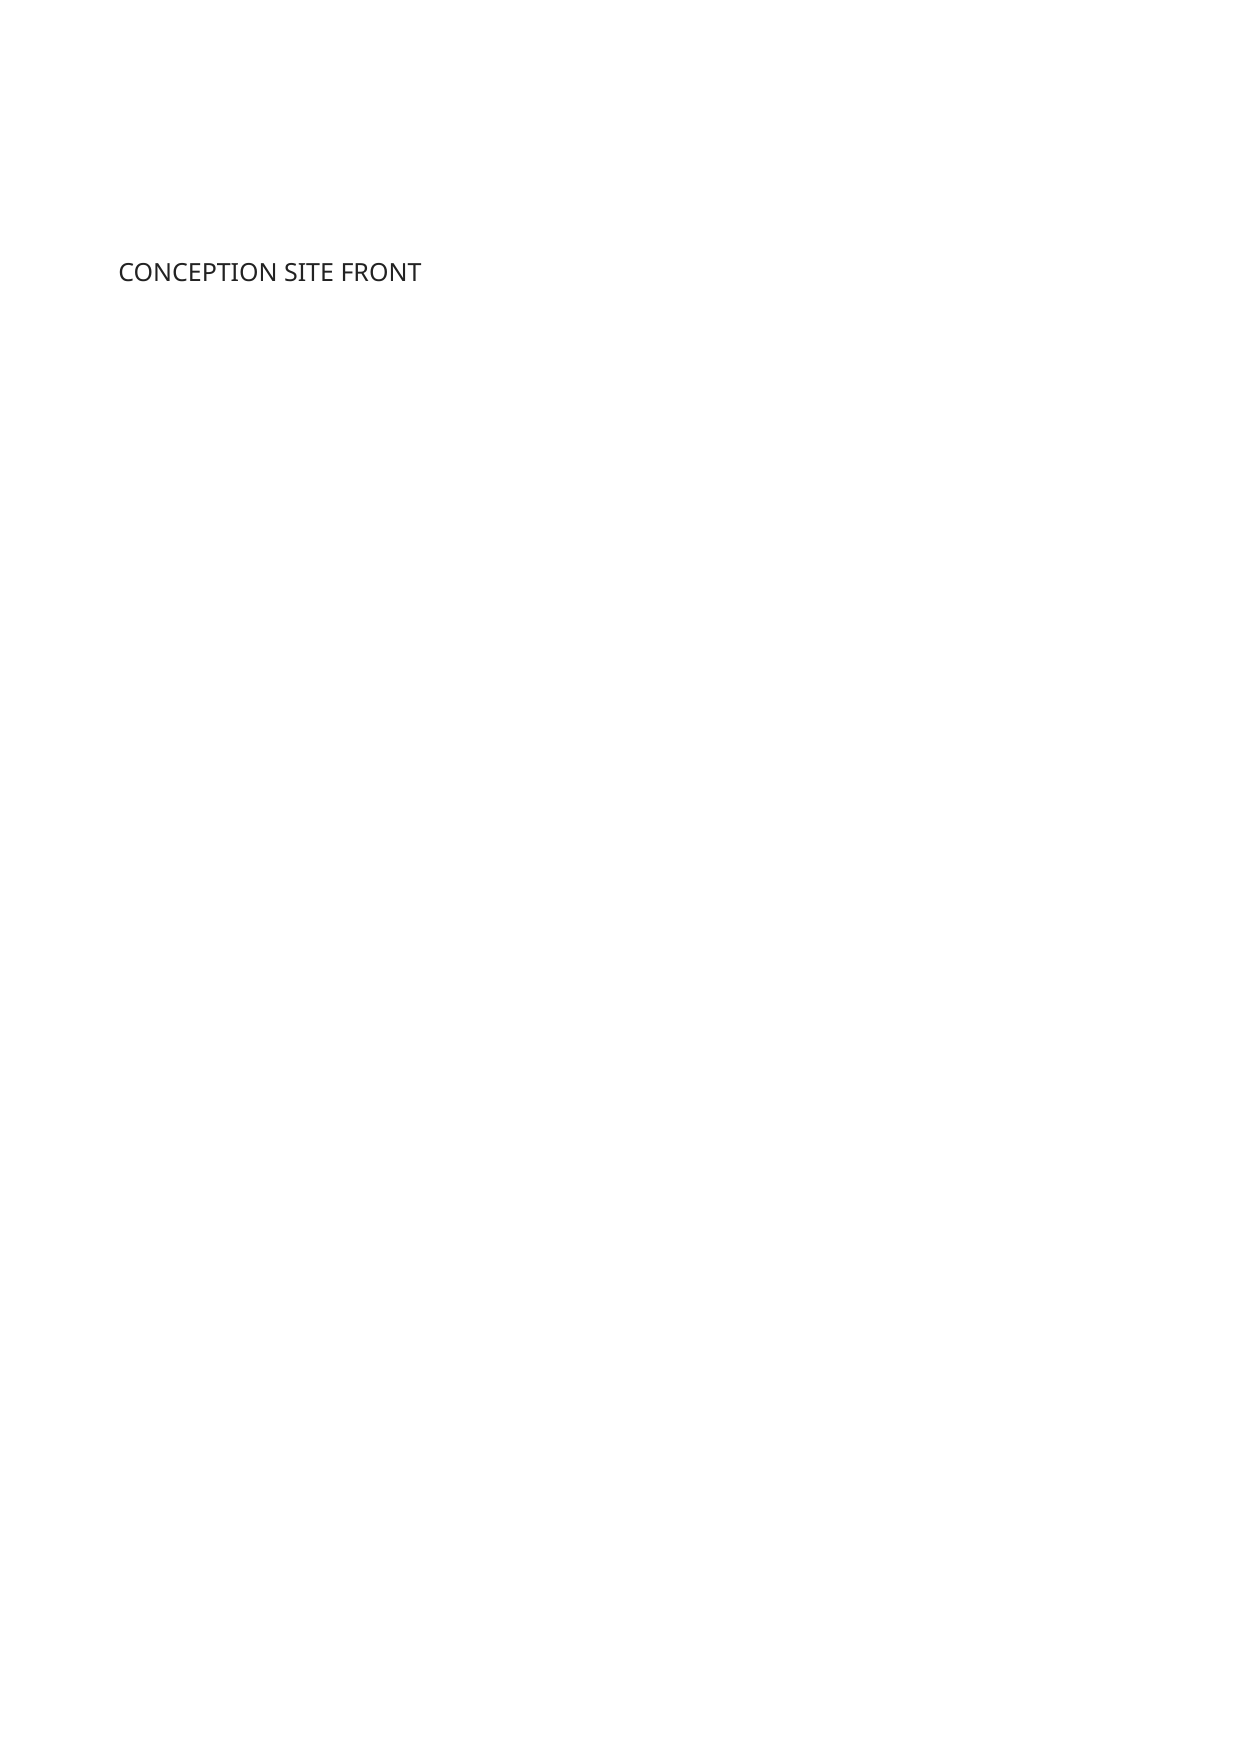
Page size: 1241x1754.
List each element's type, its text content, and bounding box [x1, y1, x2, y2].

text CONCEPTION SITE FRONT [118, 254, 1122, 288]
